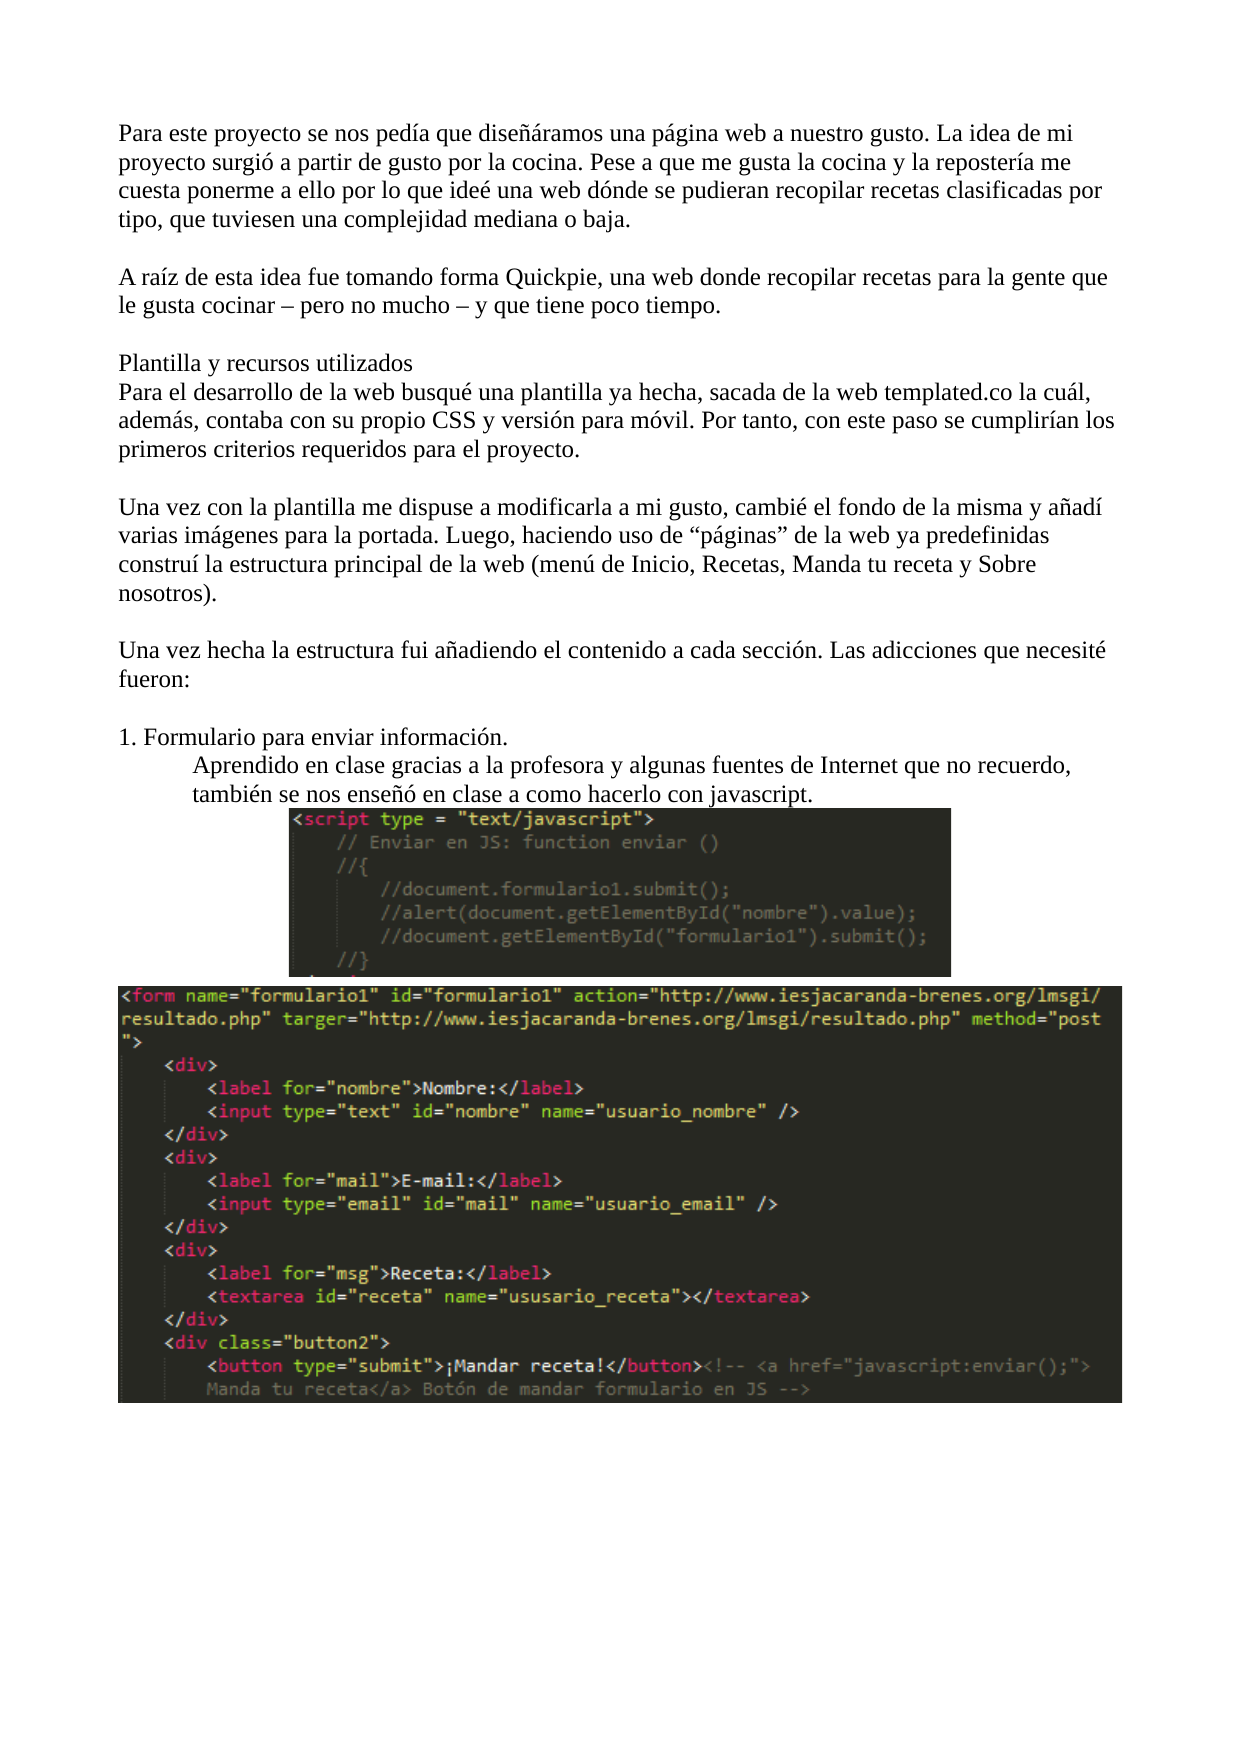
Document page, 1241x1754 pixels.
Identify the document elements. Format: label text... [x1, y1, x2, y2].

text 1. Formulario para enviar información. [118, 722, 1122, 751]
text Una vez con la plantilla me dispuse a modificarla a mi gusto, cambié el fondo de la misma y añadí varias imágenes para la portada. Luego, haciendo uso de “páginas” de la web ya predefinidas construí la estructura principal de la web (menú de Inicio, Recetas, Manda tu receta y Sobre nosotros). [118, 492, 1122, 607]
text Aprendido en clase gracias a la profesora y algunas fuentes de Internet que no recuerdo, también se nos enseñó en clase a como hacerlo con javascript. [118, 751, 1122, 808]
text A raíz de esta idea fue tomando forma Quickpie, una web donde recopilar recetas para la gente que le gusta cocinar – pero no mucho – y que tiene poco tiempo. [118, 262, 1122, 319]
text Para este proyecto se nos pedía que diseñáramos una página web a nuestro gusto. La idea de mi proyecto surgió a partir de gusto por la cocina. Pese a que me gusta la cocina y la repostería me cuesta ponerme a ello por lo que ideé una web dónde se pudieran recopilar recetas clasificadas por tipo, que tuviesen una complejidad mediana o baja. [118, 118, 1122, 233]
picture [288, 808, 952, 977]
text Para el desarrollo de la web busqué una plantilla ya hecha, sacada de la web templated.co la cuál, además, contaba con su propio CSS y versión para móvil. Por tanto, con este paso se cumplirían los primeros criterios requeridos para el proyecto. [118, 377, 1122, 463]
picture [118, 986, 1123, 1403]
text Una vez hecha la estructura fui añadiendo el contenido a cada sección. Las adicciones que necesité fueron: [118, 636, 1122, 693]
text Plantilla y recursos utilizados [118, 348, 1122, 377]
